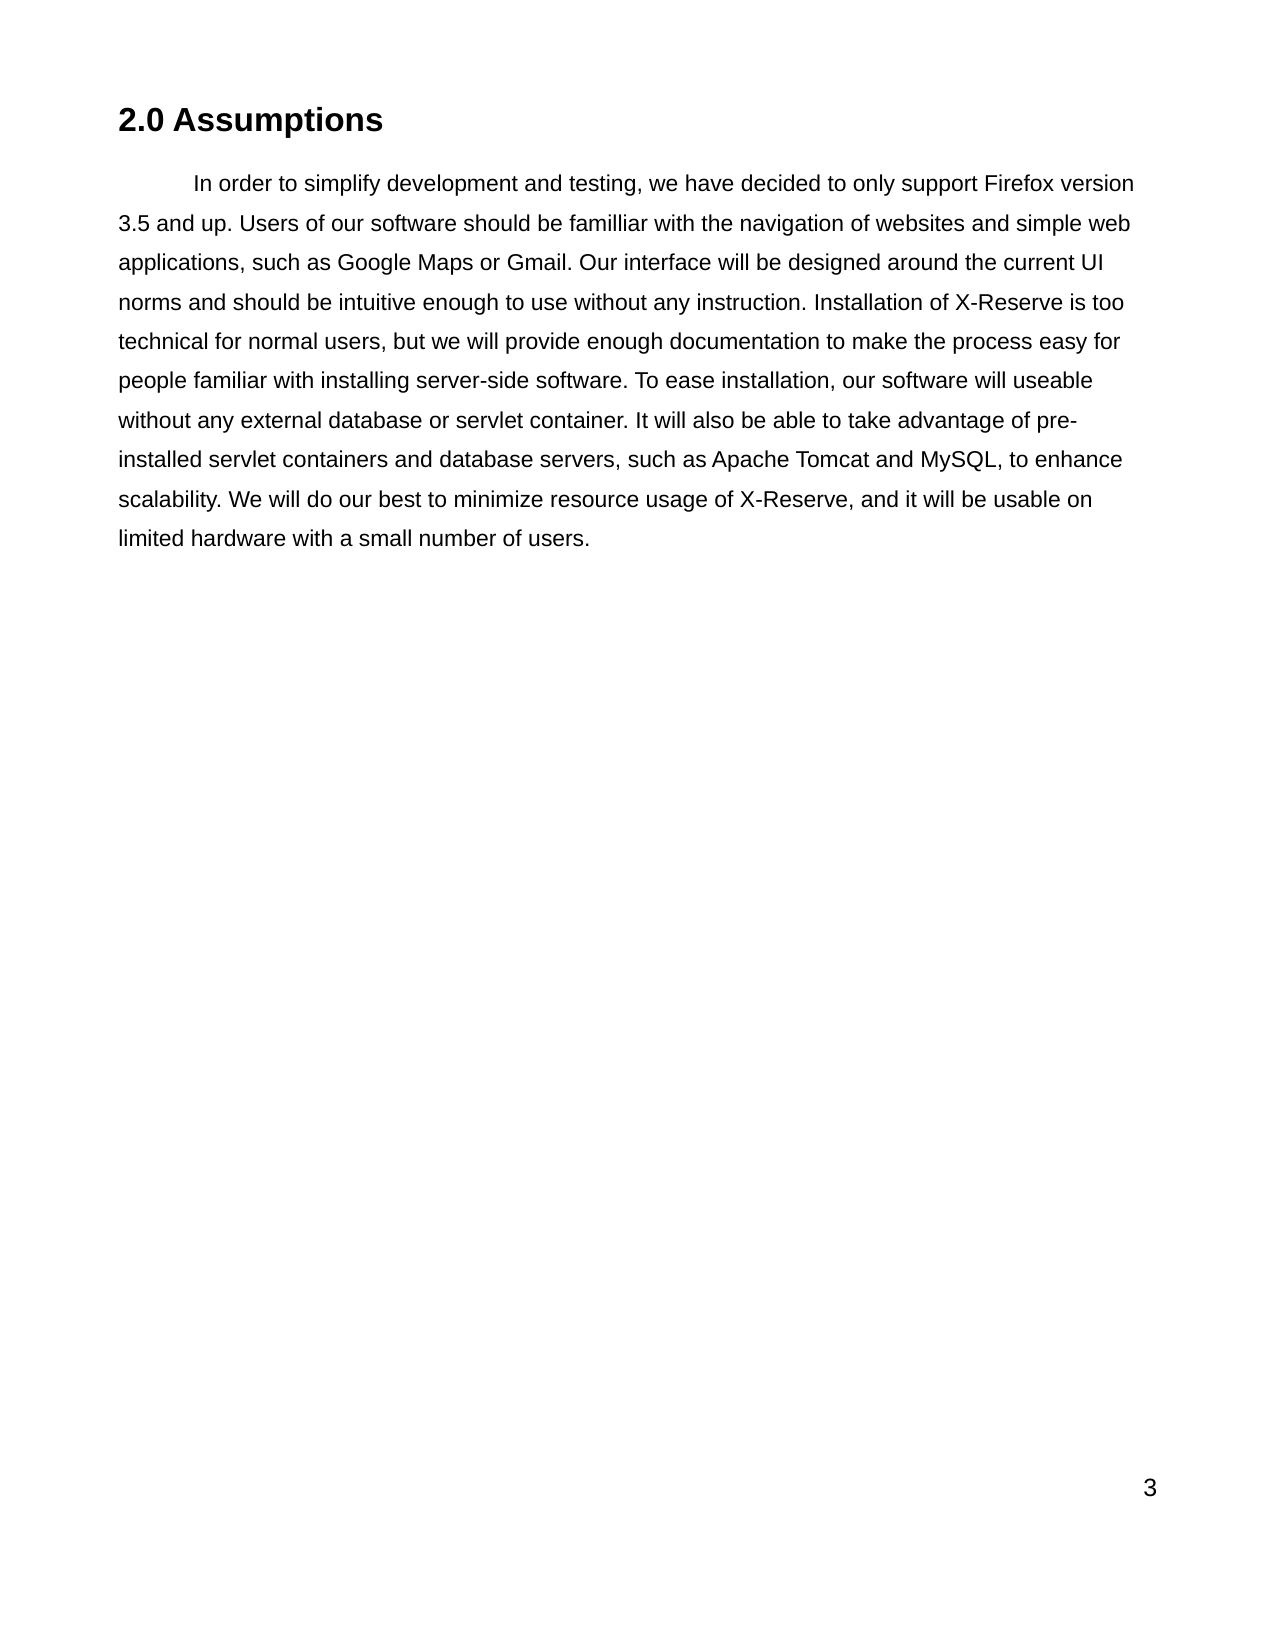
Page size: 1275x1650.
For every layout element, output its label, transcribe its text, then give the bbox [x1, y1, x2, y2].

subtitle 2.0 Assumptions [118, 100, 1157, 138]
text In order to simplify development and testing, we have decided to only support Firefox version 3.5 and up. Users of our software should be familliar with the navigation of websites and simple web applications, such as Google Maps or Gmail. Our interface will be designed around the current UI norms and should be intuitive enough to use without any instruction. Installation of X-Reserve is too technical for normal users, but we will provide enough documentation to make the process easy for people familiar with installing server-side software. To ease installation, our software will useable without any external database or servlet container. It will also be able to take advantage of pre-installed servlet containers and database servers, such as Apache Tomcat and MySQL, to enhance scalability. We will do our best to minimize resource usage of X-Reserve, and it will be usable on limited hardware with a small number of users. [118, 170, 1157, 552]
